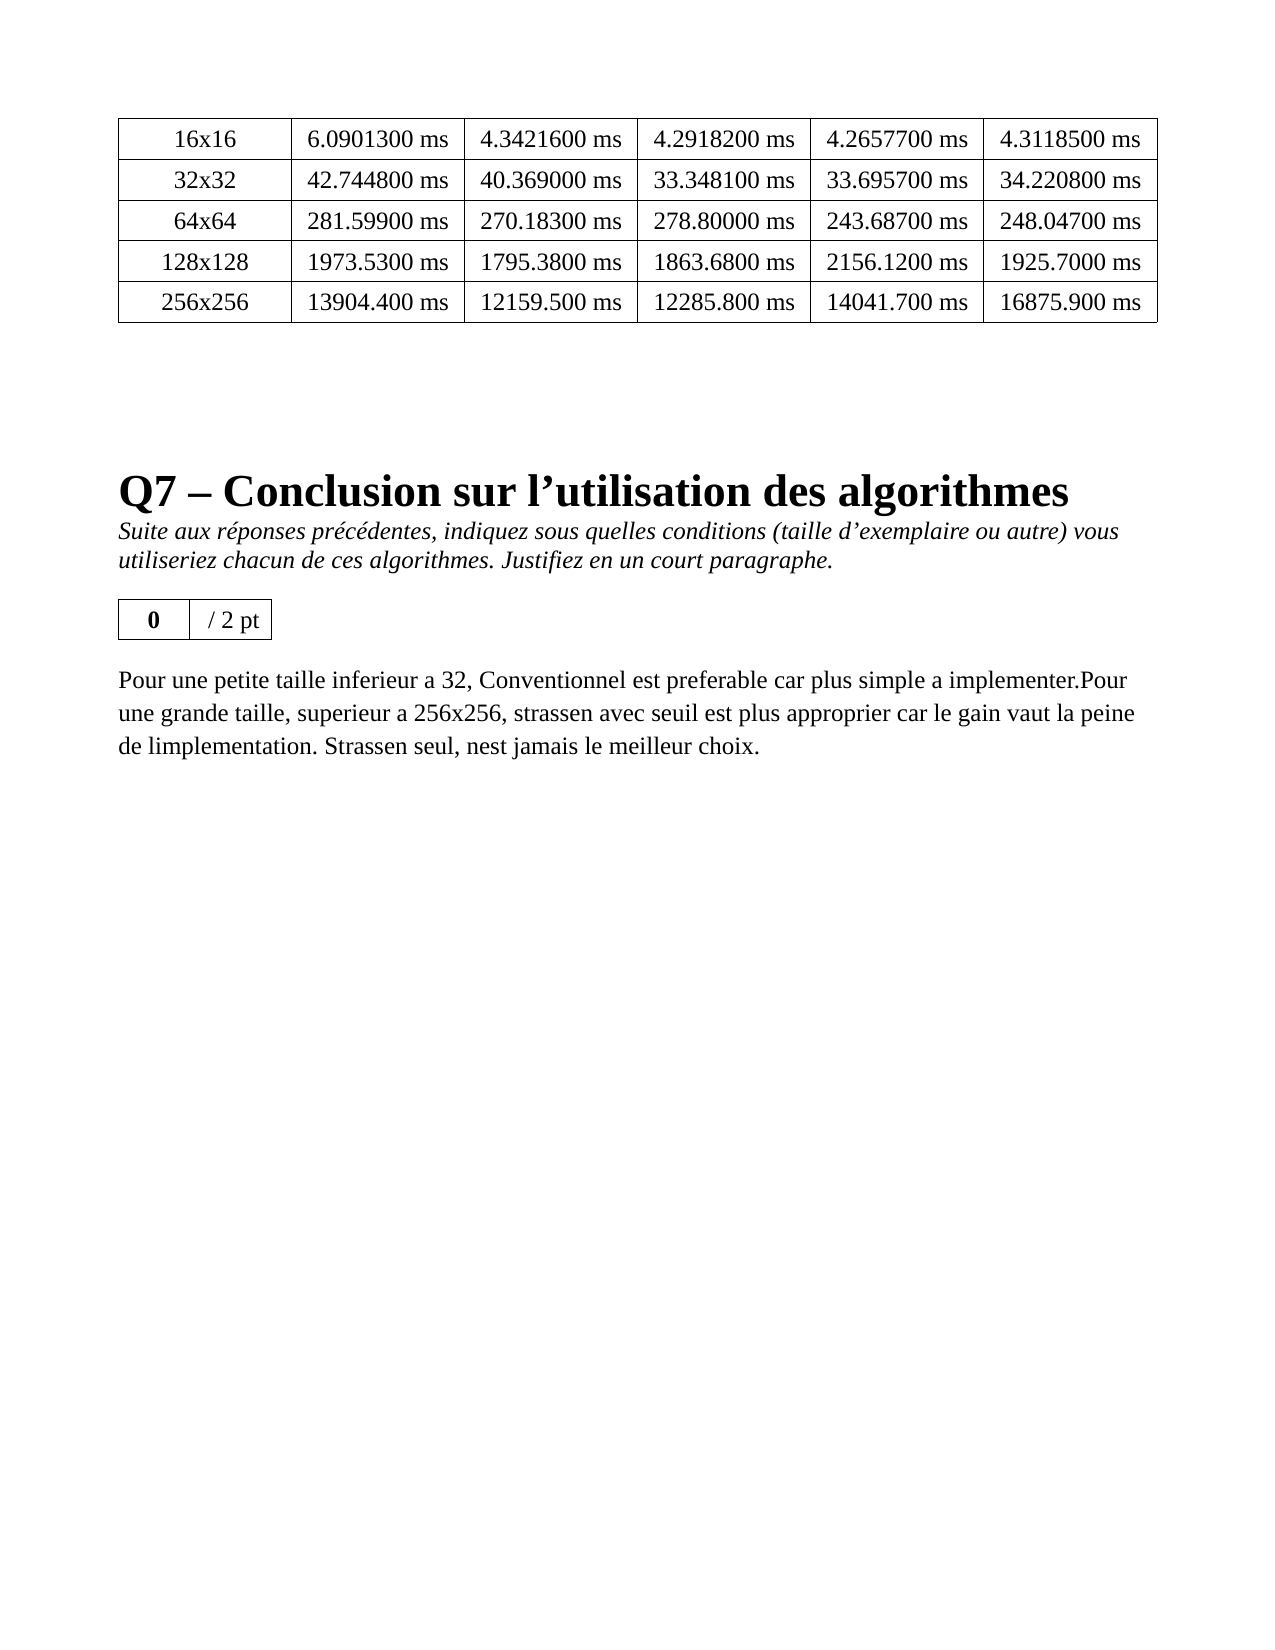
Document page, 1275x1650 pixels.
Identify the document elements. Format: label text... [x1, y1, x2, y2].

table_cell 256x256 [119, 282, 291, 322]
table_cell 42.744800 ms [292, 160, 464, 199]
table_cell 1795.3800 ms [465, 241, 637, 281]
table_cell 64x64 [119, 201, 291, 240]
table_cell 16875.900 ms [984, 282, 1157, 322]
table_cell 4.2918200 ms [638, 119, 810, 159]
table_cell 128x128 [119, 241, 291, 281]
table_cell 4.2657700 ms [811, 119, 983, 159]
table_cell 34.220800 ms [984, 160, 1157, 199]
table_cell 248.04700 ms [984, 201, 1157, 240]
subtitle Q7 – Conclusion sur l’utilisation des algorithmes [118, 463, 1157, 516]
table_cell 16x16 [119, 119, 291, 159]
table_cell 1925.7000 ms [984, 241, 1157, 281]
table_header 0 [119, 600, 189, 639]
table_cell 1973.5300 ms [292, 241, 464, 281]
table_header / 2 pt [190, 600, 271, 639]
text Suite aux réponses précédentes, indiquez sous quelles conditions (taille d’exemplaire ou autre) vous utiliseriez chacun de ces algorithmes. Justifiez en un court paragraphe. [118, 516, 1157, 573]
table_cell 278.80000 ms [638, 201, 810, 240]
table_cell 13904.400 ms [292, 282, 464, 322]
table_cell 6.0901300 ms [292, 119, 464, 159]
table_cell 12285.800 ms [638, 282, 810, 322]
table_cell 40.369000 ms [465, 160, 637, 199]
table_cell 4.3118500 ms [984, 119, 1157, 159]
table_cell 281.59900 ms [292, 201, 464, 240]
table_cell 12159.500 ms [465, 282, 637, 322]
table_cell 33.695700 ms [811, 160, 983, 199]
table_cell 4.3421600 ms [465, 119, 637, 159]
table_cell 270.18300 ms [465, 201, 637, 240]
table_cell 32x32 [119, 160, 291, 199]
table_cell 243.68700 ms [811, 201, 983, 240]
table_cell 14041.700 ms [811, 282, 983, 322]
text Pour une petite taille inferieur a 32, Conventionnel est preferable car plus simple a implementer.Pour une grande taille, superieur a 256x256, strassen avec seuil est plus approprier car le gain vaut la peine de limplementation. Strassen seul, nest jamais le meilleur choix. [118, 665, 1157, 759]
table_cell 1863.6800 ms [638, 241, 810, 281]
table_cell 2156.1200 ms [811, 241, 983, 281]
table_cell 33.348100 ms [638, 160, 810, 199]
